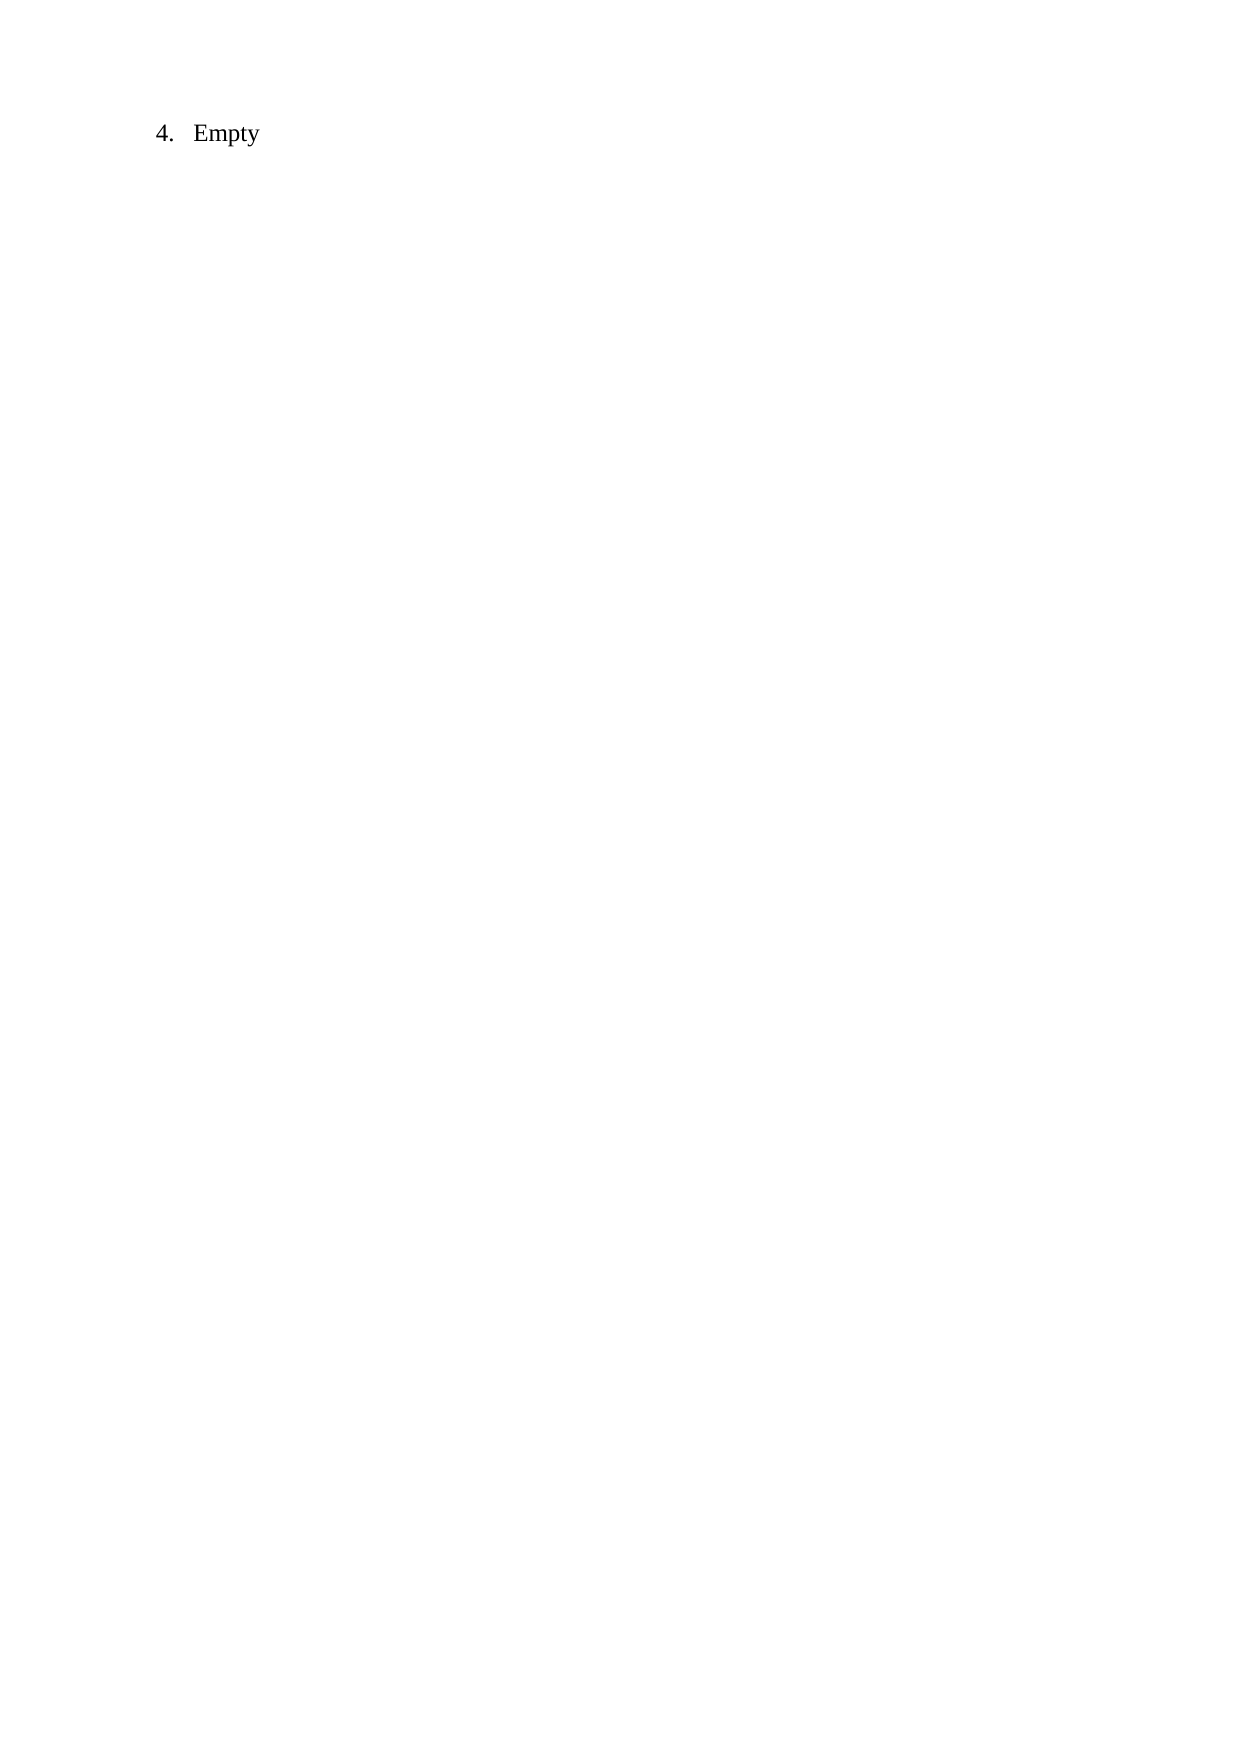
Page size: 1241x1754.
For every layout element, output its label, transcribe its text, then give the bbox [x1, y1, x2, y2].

list Empty [156, 118, 1122, 147]
